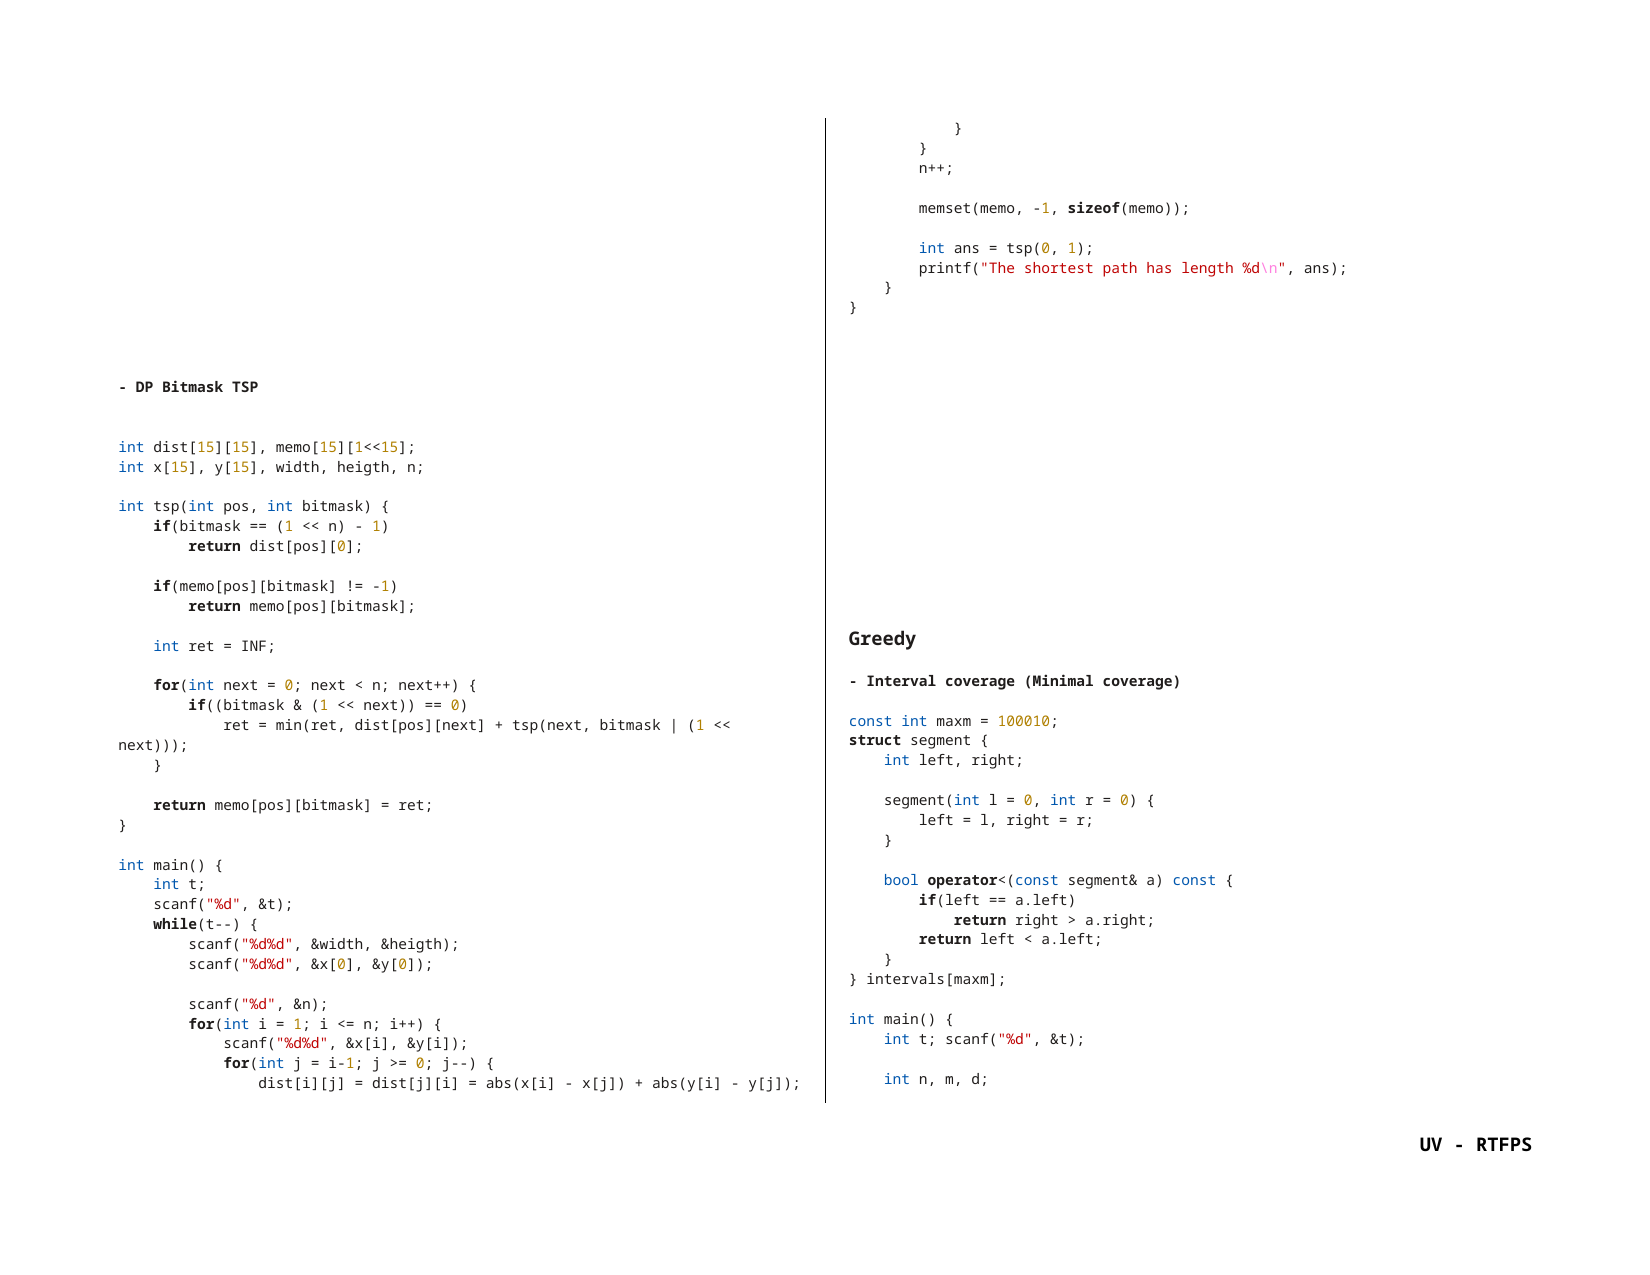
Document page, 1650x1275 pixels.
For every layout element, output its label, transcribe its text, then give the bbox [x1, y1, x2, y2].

text int ans = tsp(0, 1); [849, 237, 1532, 257]
text int ret = INF; [118, 635, 801, 655]
text } [849, 830, 1532, 849]
text } intervals[maxm]; [849, 969, 1532, 989]
text segment(int l = 0, int r = 0) { [849, 790, 1532, 810]
text if(left == a.left) [849, 889, 1532, 909]
text return dist[pos][0]; [118, 536, 801, 556]
text int main() { [849, 1009, 1532, 1029]
text Greedy [849, 625, 1532, 651]
text scanf("%d%d", &width, &heigth); [118, 934, 801, 954]
text ret = min(ret, dist[pos][next] + tsp(next, bitmask | (1 << next))); [118, 715, 801, 755]
text - DP Bitmask TSP [118, 377, 801, 397]
text return memo[pos][bitmask]; [118, 596, 801, 616]
text - Interval coverage (Minimal coverage) [849, 671, 1532, 690]
text while(t--) { [118, 914, 801, 934]
text } [849, 277, 1532, 297]
text } [849, 118, 1532, 138]
text scanf("%d", &t); [118, 894, 801, 914]
text int main() { [118, 854, 801, 874]
text if(bitmask == (1 << n) - 1) [118, 516, 801, 536]
text int x[15], y[15], width, heigth, n; [118, 456, 801, 476]
text for(int j = i-1; j >= 0; j--) { [118, 1053, 801, 1073]
text n++; [849, 158, 1532, 178]
text const int maxm = 100010; [849, 710, 1532, 730]
text } [849, 297, 1532, 317]
text if(memo[pos][bitmask] != -1) [118, 576, 801, 596]
text scanf("%d%d", &x[i], &y[i]); [118, 1033, 801, 1053]
text return memo[pos][bitmask] = ret; [118, 794, 801, 814]
text if((bitmask & (1 << next)) == 0) [118, 695, 801, 715]
text } [118, 814, 801, 834]
text } [849, 138, 1532, 158]
text int t; scanf("%d", &t); [849, 1029, 1532, 1048]
text struct segment { [849, 730, 1532, 750]
text return right > a.right; [849, 909, 1532, 929]
text } [118, 755, 801, 775]
text int left, right; [849, 750, 1532, 770]
text memset(memo, -1, sizeof(memo)); [849, 198, 1532, 218]
text printf("The shortest path has length %d\n", ans); [849, 257, 1532, 277]
text scanf("%d", &n); [118, 993, 801, 1013]
text dist[i][j] = dist[j][i] = abs(x[i] - x[j]) + abs(y[i] - y[j]); [118, 1073, 801, 1093]
text int t; [118, 874, 801, 894]
text scanf("%d%d", &x[0], &y[0]); [118, 954, 801, 974]
text int tsp(int pos, int bitmask) { [118, 496, 801, 516]
text int n, m, d; [849, 1068, 1532, 1088]
text left = l, right = r; [849, 810, 1532, 830]
text bool operator<(const segment& a) const { [849, 869, 1532, 889]
text for(int i = 1; i <= n; i++) { [118, 1013, 801, 1033]
text return left < a.left; [849, 929, 1532, 949]
text int dist[15][15], memo[15][1<<15]; [118, 436, 801, 456]
text for(int next = 0; next < n; next++) { [118, 675, 801, 695]
text } [849, 949, 1532, 969]
